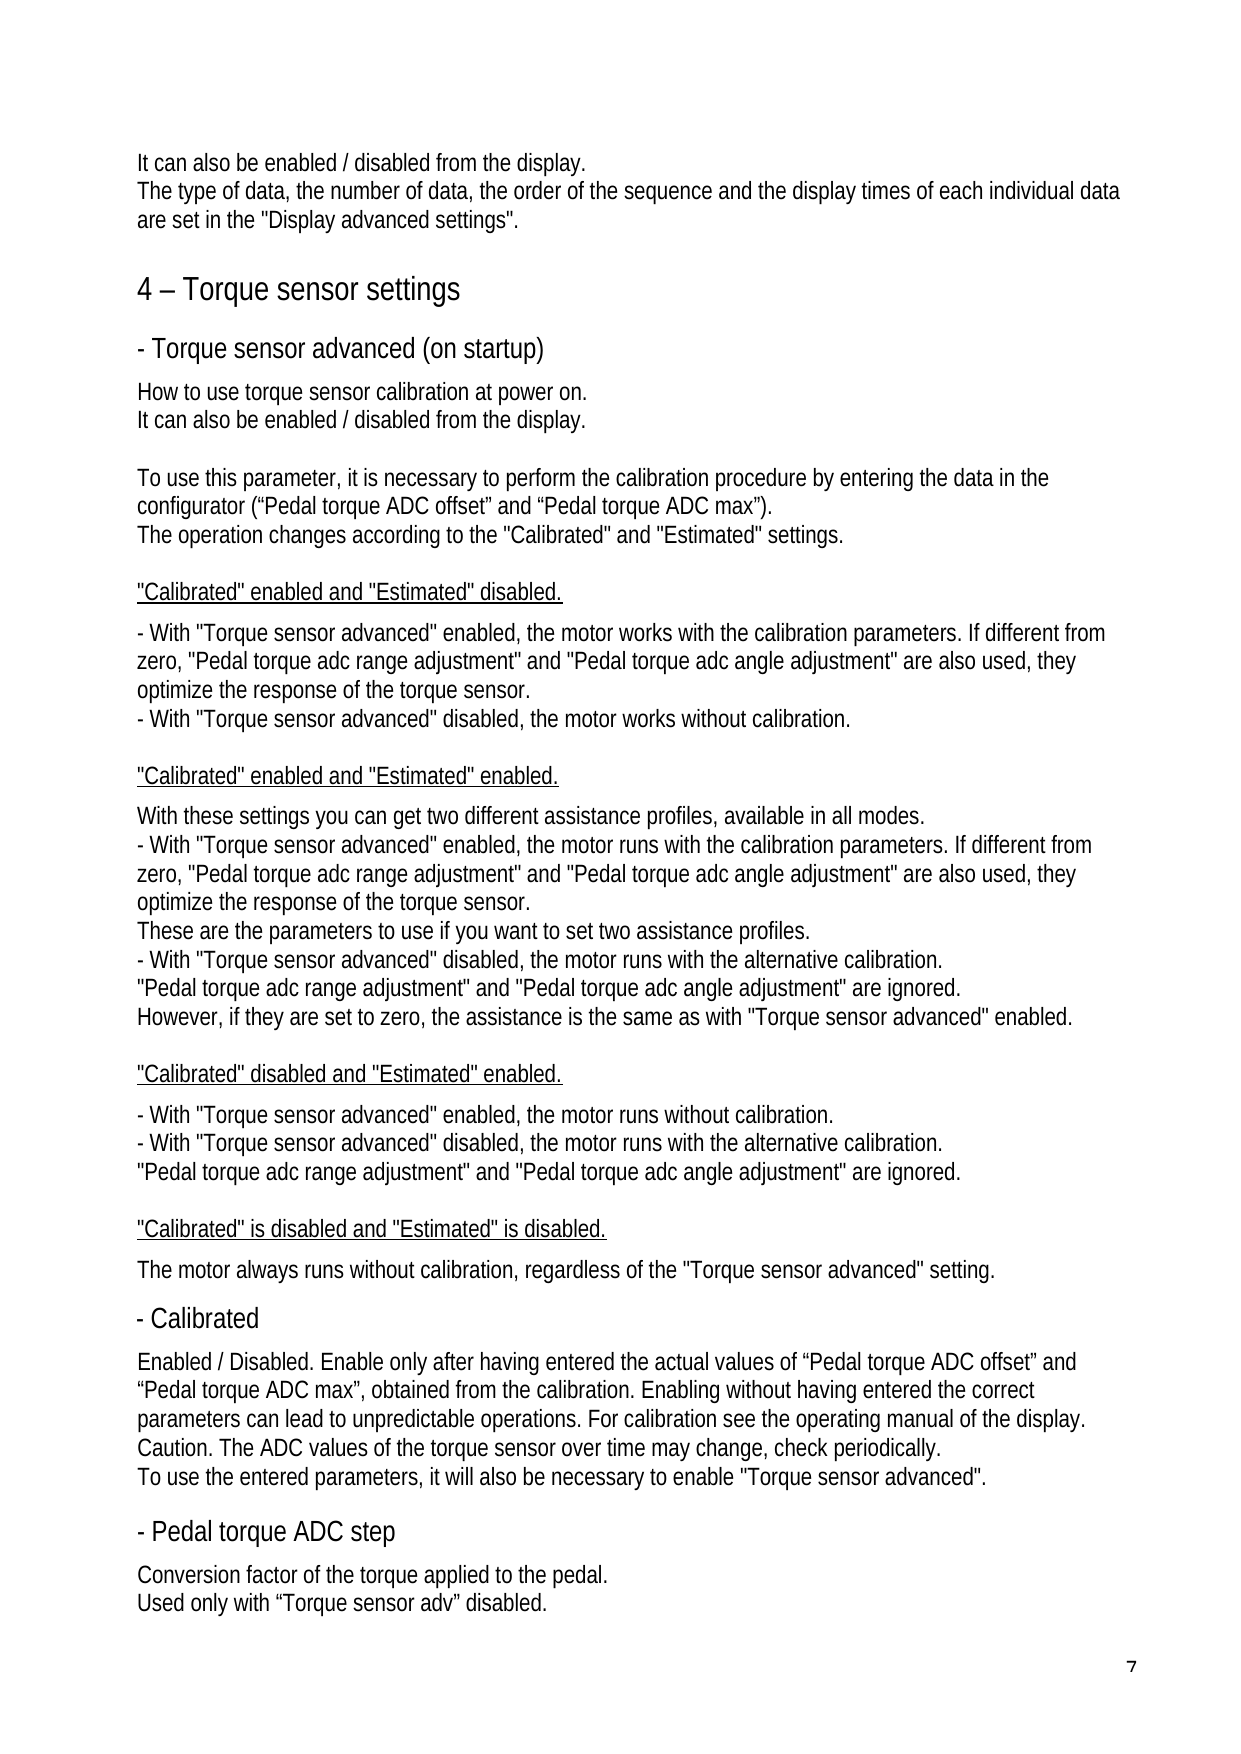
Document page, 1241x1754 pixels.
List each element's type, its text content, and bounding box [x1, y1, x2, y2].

text "Calibrated" is disabled and "Estimated" is disabled. [137, 1214, 1122, 1243]
text It can also be enabled / disabled from the display. [137, 405, 1122, 434]
text - With "Torque sensor advanced" enabled, the motor runs with the calibration parameters. If different from zero, "Pedal torque adc range adjustment" and "Pedal torque adc angle adjustment" are also used, they optimize the response of the torque sensor. [137, 830, 1122, 916]
text - With "Torque sensor advanced" enabled, the motor runs without calibration. [137, 1099, 1122, 1128]
text These are the parameters to use if you want to set two assistance profiles. [137, 916, 1122, 944]
text - With "Torque sensor advanced" disabled, the motor runs with the alternative calibration. [137, 1128, 1122, 1157]
text "Pedal torque adc range adjustment" and "Pedal torque adc angle adjustment" are ignored. [137, 1157, 1122, 1186]
text - With "Torque sensor advanced" disabled, the motor runs with the alternative calibration. [137, 944, 1122, 973]
text - With "Torque sensor advanced" disabled, the motor works without calibration. [137, 704, 1122, 732]
text The operation changes according to the "Calibrated" and "Estimated" settings. [137, 520, 1122, 549]
text - Calibrated [136, 1301, 1122, 1334]
text Used only with “Torque sensor adv” disabled. [137, 1588, 1122, 1617]
text - Pedal torque ADC step [137, 1514, 1122, 1547]
text However, if they are set to zero, the assistance is the same as with "Torque sensor advanced" enabled. [137, 1002, 1122, 1031]
text The motor always runs without calibration, regardless of the "Torque sensor advanced" setting. [137, 1254, 1122, 1283]
text "Calibrated" enabled and "Estimated" enabled. [137, 761, 1122, 789]
subtitle The type of data, the number of data, the order of the sequence and the display times of each individual data are set in the "Display advanced settings". [137, 176, 1122, 233]
subtitle 4 – Torque sensor settings [137, 269, 1122, 307]
text "Calibrated" enabled and "Estimated" disabled. [137, 577, 1122, 606]
text "Pedal torque adc range adjustment" and "Pedal torque adc angle adjustment" are ignored. [137, 973, 1122, 1002]
text With these settings you can get two different assistance profiles, available in all modes. [137, 801, 1122, 830]
text - Torque sensor advanced (on startup) [137, 331, 1122, 364]
text "Calibrated" disabled and "Estimated" enabled. [137, 1059, 1122, 1088]
text Caution. The ADC values of the torque sensor over time may change, check periodically. [137, 1433, 1122, 1461]
text Conversion factor of the torque applied to the pedal. [137, 1560, 1122, 1588]
text To use this parameter, it is necessary to perform the calibration procedure by entering the data in the configurator (“Pedal torque ADC offset” and “Pedal torque ADC max”). [137, 463, 1122, 520]
text Enabled / Disabled. Enable only after having entered the actual values of “Pedal torque ADC offset” and “Pedal torque ADC max”, obtained from the calibration. Enabling without having entered the correct parameters can lead to unpredictable operations. For calibration see the operating manual of the display. [137, 1347, 1122, 1433]
text - With "Torque sensor advanced" enabled, the motor works with the calibration parameters. If different from zero, "Pedal torque adc range adjustment" and "Pedal torque adc angle adjustment" are also used, they optimize the response of the torque sensor. [137, 618, 1122, 704]
text To use the entered parameters, it will also be necessary to enable "Torque sensor advanced". [137, 1461, 1122, 1490]
text How to use torque sensor calibration at power on. [137, 377, 1122, 405]
text It can also be enabled / disabled from the display. [137, 148, 1122, 176]
